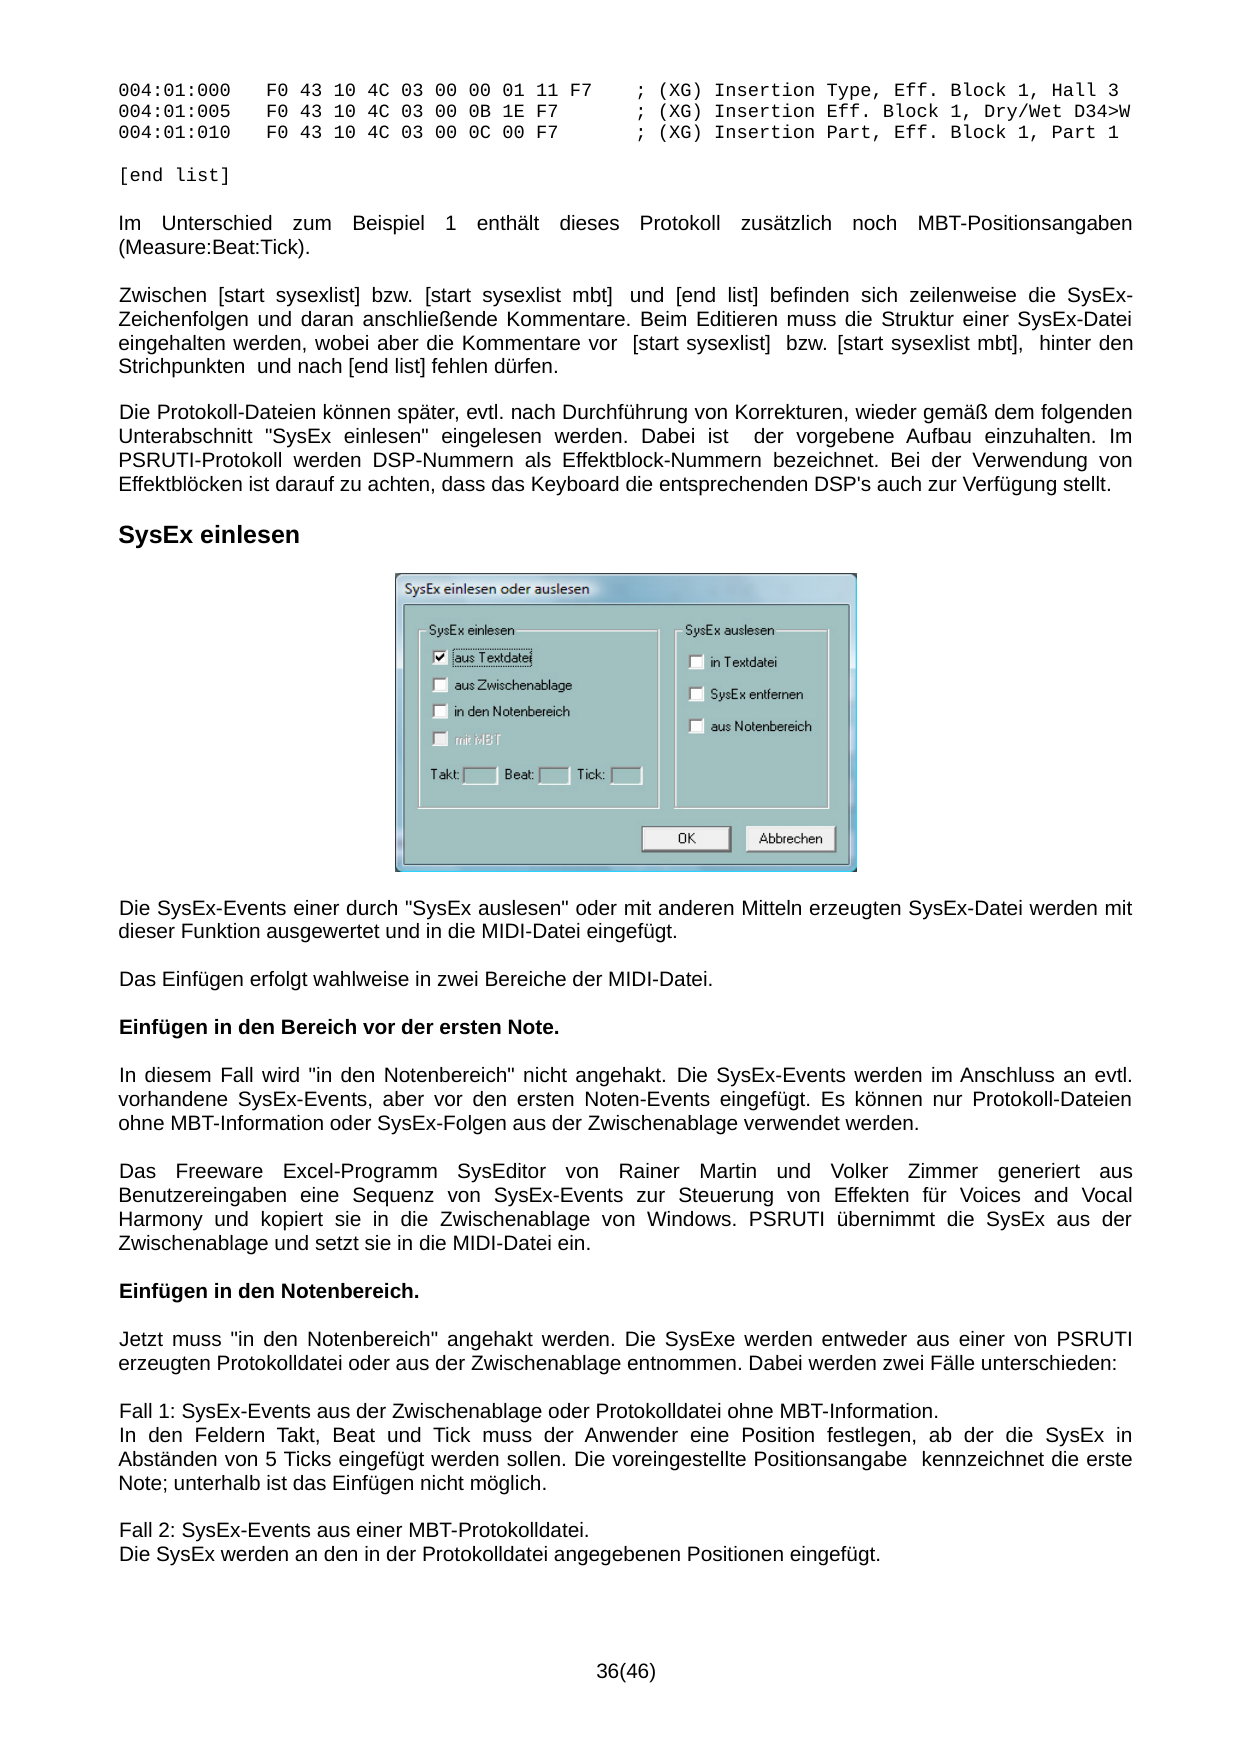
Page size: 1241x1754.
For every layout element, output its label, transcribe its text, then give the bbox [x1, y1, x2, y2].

text Die Protokoll-Dateien können später, evtl. nach Durchführung von Korrekturen, wieder gemäß dem folgenden Unterabschnitt "SysEx einlesen" eingelesen werden. Dabei ist der vorgebene Aufbau einzuhalten. Im PSRUTI-Protokoll werden DSP-Nummern als Effektblock-Nummern bezeichnet. Bei der Verwendung von Effektblöcken ist darauf zu achten, dass das Keyboard die entsprechenden DSP's auch zur Verfügung stellt. [118, 399, 1134, 495]
subtitle SysEx einlesen [118, 520, 1134, 549]
text Jetzt muss "in den Notenbereich" angehakt werden. Die SysExe werden entweder aus einer von PSRUTI erzeugten Protokolldatei oder aus der Zwischenablage entnommen. Dabei werden zwei Fälle unterschieden: [118, 1327, 1134, 1374]
text Im Unterschied zum Beispiel 1 enthält dieses Protokoll zusätzlich noch MBT-Positionsangaben (Measure:Beat:Tick). [118, 211, 1134, 258]
text 004:01:010 F0 43 10 4C 03 00 0C 00 F7 ; (XG) Insertion Part, Eff. Block 1, Part 1 [118, 123, 1134, 144]
picture [395, 573, 857, 872]
text Zwischen [start sysexlist] bzw. [start sysexlist mbt] und [end list] befinden sich zeilenweise die SysEx-Zeichenfolgen und daran anschließende Kommentare. Beim Editieren muss die Struktur einer SysEx-Datei eingehalten werden, wobei aber die Kommentare vor [start sysexlist] bzw. [start sysexlist mbt], hinter den Strichpunkten und nach [end list] fehlen dürfen. [118, 282, 1134, 378]
text Fall 2: SysEx-Events aus einer MBT-Protokolldatei. [118, 1518, 1134, 1542]
text Einfügen in den Notenbereich. [118, 1279, 1134, 1303]
text Die SysEx-Events einer durch "SysEx auslesen" oder mit anderen Mitteln erzeugten SysEx-Datei werden mit dieser Funktion ausgewertet und in die MIDI-Datei eingefügt. [118, 895, 1134, 943]
text Die SysEx werden an den in der Protokolldatei angegebenen Positionen eingefügt. [118, 1542, 1134, 1566]
text 004:01:000 F0 43 10 4C 03 00 00 01 11 F7 ; (XG) Insertion Type, Eff. Block 1, Hall 3 [118, 80, 1134, 102]
text Das Freeware Excel-Programm SysEditor von Rainer Martin und Volker Zimmer generiert aus Benutzereingaben eine Sequenz von SysEx-Events zur Steuerung von Effekten für Voices and Vocal Harmony und kopiert sie in die Zwischenablage von Windows. PSRUTI übernimmt die SysEx aus der Zwischenablage und setzt sie in die MIDI-Datei ein. [118, 1159, 1134, 1255]
text In den Feldern Takt, Beat und Tick muss der Anwender eine Position festlegen, ab der die SysEx in Abständen von 5 Ticks eingefügt werden sollen. Die voreingestellte Positionsangabe kennzeichnet die erste Note; unterhalb ist das Einfügen nicht möglich. [118, 1422, 1134, 1494]
text Das Einfügen erfolgt wahlweise in zwei Bereiche der MIDI-Datei. [118, 967, 1134, 991]
text Einfügen in den Bereich vor der ersten Note. [118, 1015, 1134, 1039]
text 004:01:005 F0 43 10 4C 03 00 0B 1E F7 ; (XG) Insertion Eff. Block 1, Dry/Wet D34>W [118, 102, 1134, 123]
text [end list] [118, 165, 1134, 187]
text In diesem Fall wird "in den Notenbereich" nicht angehakt. Die SysEx-Events werden im Anschluss an evtl. vorhandene SysEx-Events, aber vor den ersten Noten-Events eingefügt. Es können nur Protokoll-Dateien ohne MBT-Information oder SysEx-Folgen aus der Zwischenablage verwendet werden. [118, 1063, 1134, 1135]
text Fall 1: SysEx-Events aus der Zwischenablage oder Protokolldatei ohne MBT-Information. [118, 1398, 1134, 1422]
